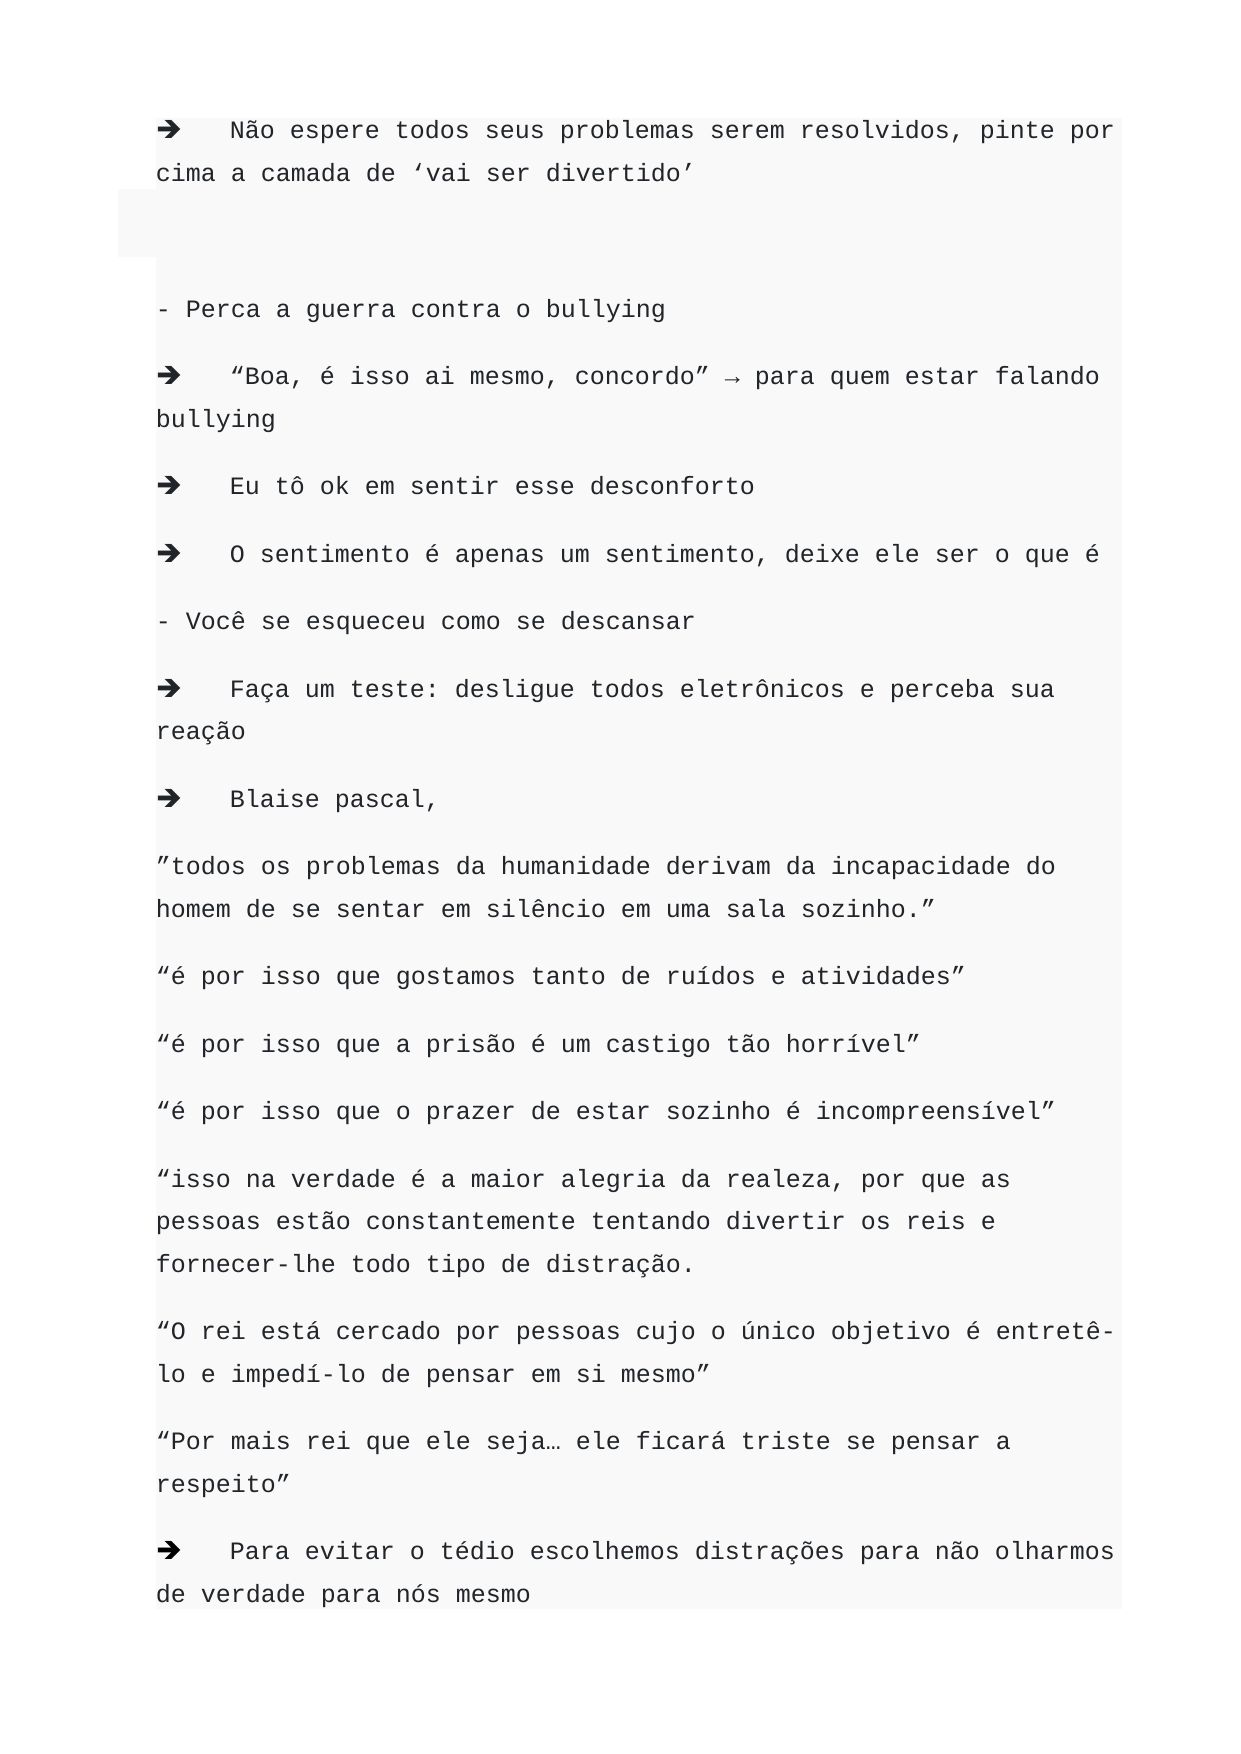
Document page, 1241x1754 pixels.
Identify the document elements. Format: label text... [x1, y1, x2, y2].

list ”todos os problemas da humanidade derivam da incapacidade do homem de se sentar em silêncio em uma sala sozinho.” [156, 854, 1122, 924]
list - Você se esqueceu como se descansar [156, 609, 1122, 637]
list - Perca a guerra contra o bullying [156, 296, 1122, 324]
list “é por isso que gostamos tanto de ruídos e atividades” [156, 964, 1122, 992]
list Eu tô ok em sentir esse desconforto [156, 474, 1122, 502]
list O sentimento é apenas um sentimento, deixe ele ser o que é [156, 541, 1122, 569]
list Para evitar o tédio escolhemos distrações para não olharmos de verdade para nós mesmo [156, 1539, 1122, 1609]
list “Boa, é isso ai mesmo, concordo” → para quem estar falando bullying [156, 364, 1122, 434]
list “Por mais rei que ele seja… ele ficará triste se pensar a respeito” [156, 1429, 1122, 1499]
list “é por isso que a prisão é um castigo tão horrível” [156, 1031, 1122, 1059]
list Blaise pascal, [156, 786, 1122, 814]
list Faça um teste: desligue todos eletrônicos e perceba sua reação [156, 676, 1122, 747]
list “O rei está cercado por pessoas cujo o único objetivo é entretê-lo e impedí-lo de pensar em si mesmo” [156, 1319, 1122, 1389]
list “isso na verdade é a maior alegria da realeza, por que as pessoas estão constantemente tentando divertir os reis e fornecer-lhe todo tipo de distração. [156, 1166, 1122, 1279]
list “é por isso que o prazer de estar sozinho é incompreensível” [156, 1099, 1122, 1127]
list Não espere todos seus problemas serem resolvidos, pinte por cima a camada de ‘vai ser divertido’ [156, 118, 1122, 189]
